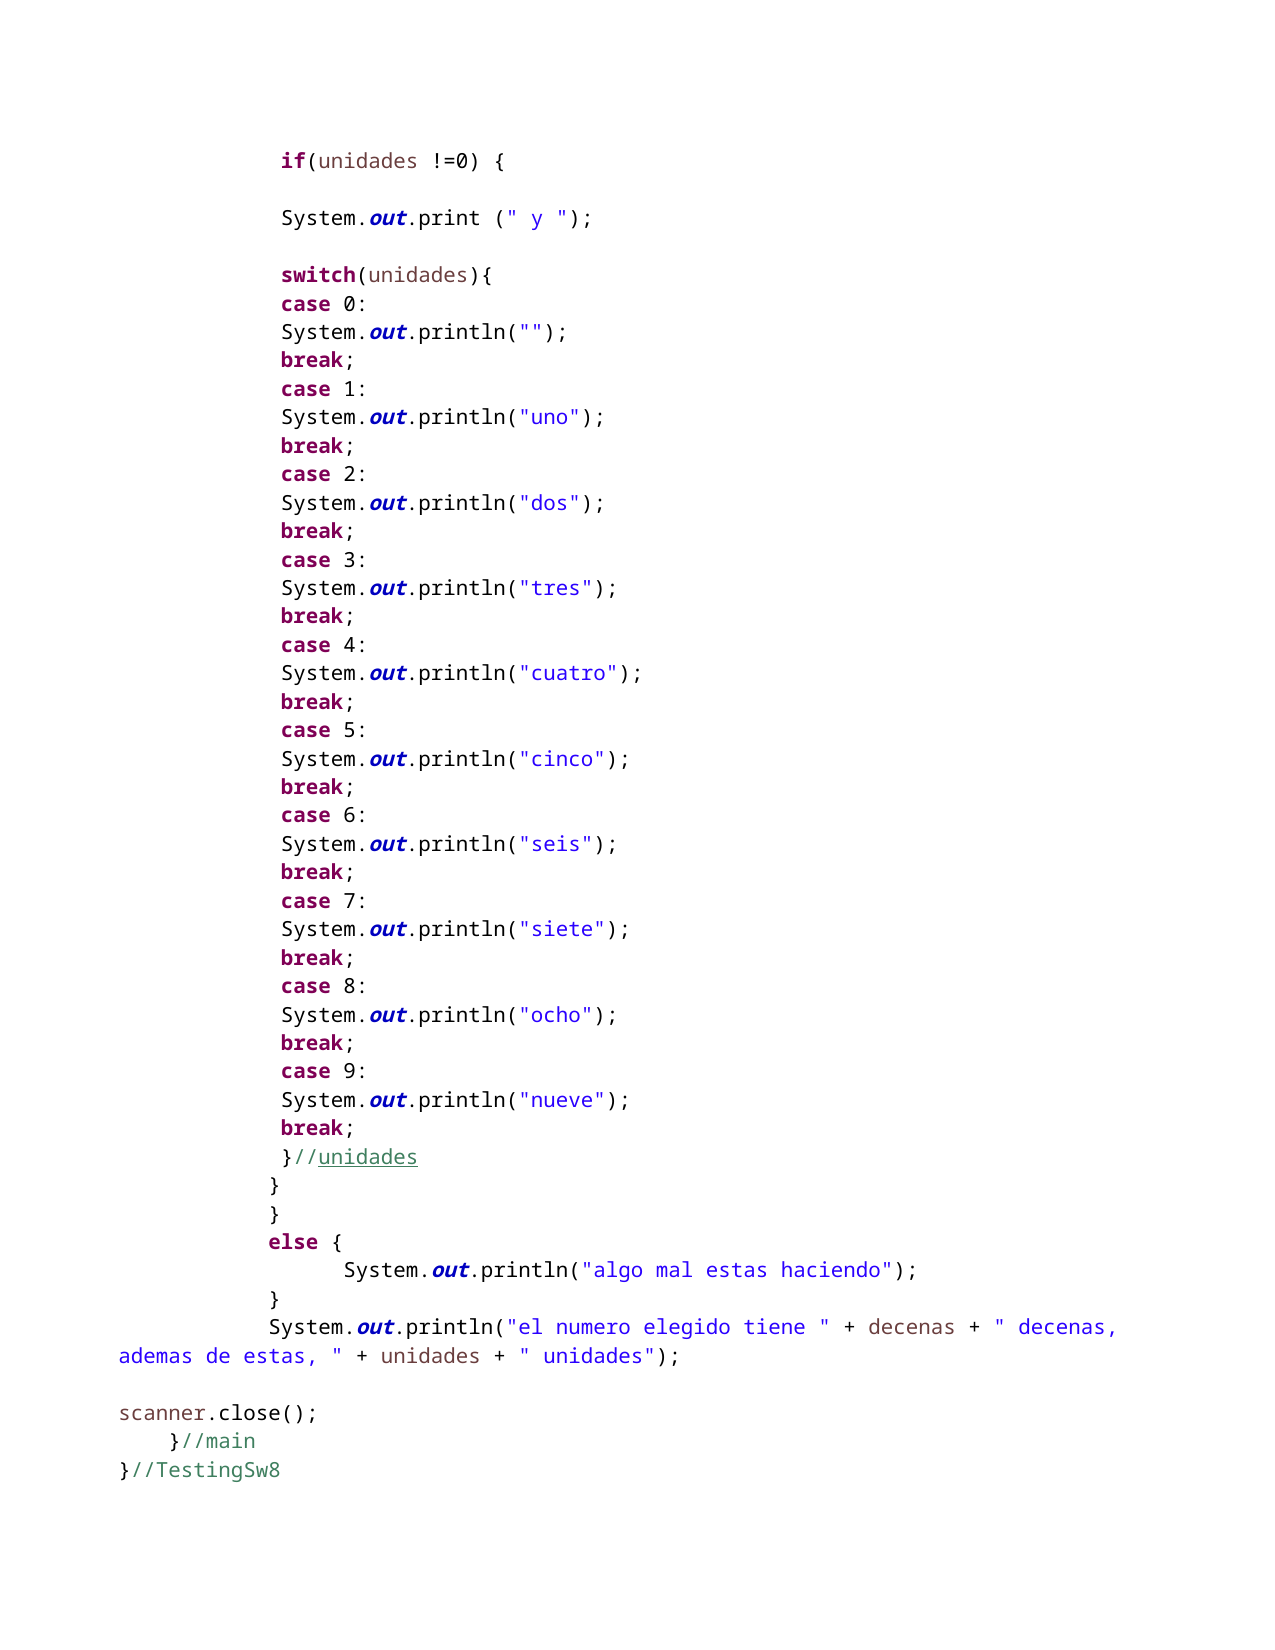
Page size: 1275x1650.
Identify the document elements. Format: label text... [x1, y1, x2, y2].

text System.out.println("cinco"); [118, 744, 1157, 772]
text case 7: [118, 886, 1157, 914]
text System.out.println("algo mal estas haciendo"); [118, 1256, 1157, 1284]
text }//TestingSw8 [118, 1455, 1157, 1483]
text case 4: [118, 630, 1157, 658]
text } [118, 1284, 1157, 1312]
text System.out.println("uno"); [118, 402, 1157, 431]
text break; [118, 516, 1157, 545]
text break; [118, 687, 1157, 715]
text System.out.println("siete"); [118, 914, 1157, 943]
text System.out.println("seis"); [118, 829, 1157, 857]
text break; [118, 1113, 1157, 1142]
text System.out.println("nueve"); [118, 1085, 1157, 1113]
text case 1: [118, 374, 1157, 402]
text } [118, 1199, 1157, 1227]
text case 2: [118, 459, 1157, 488]
text case 5: [118, 715, 1157, 744]
text break; [118, 431, 1157, 459]
text switch(unidades){ [118, 260, 1157, 289]
text System.out.println("el numero elegido tiene " + decenas + " decenas, ademas de estas, " + unidades + " unidades"); [118, 1312, 1157, 1369]
text }//main [118, 1426, 1157, 1455]
text scanner.close(); [118, 1398, 1157, 1426]
text break; [118, 602, 1157, 630]
text System.out.print (" y "); [118, 203, 1157, 232]
text if(unidades !=0) { [118, 147, 1157, 175]
text System.out.println("tres"); [118, 573, 1157, 602]
text System.out.println(""); [118, 317, 1157, 346]
text } [118, 1170, 1157, 1199]
text }//unidades [118, 1142, 1157, 1170]
text case 8: [118, 971, 1157, 1000]
text break; [118, 943, 1157, 971]
text break; [118, 857, 1157, 886]
text break; [118, 772, 1157, 801]
text case 6: [118, 801, 1157, 829]
text System.out.println("ocho"); [118, 1000, 1157, 1028]
text System.out.println("dos"); [118, 488, 1157, 516]
text break; [118, 346, 1157, 374]
text case 0: [118, 289, 1157, 317]
text System.out.println("cuatro"); [118, 658, 1157, 687]
text case 3: [118, 545, 1157, 573]
text break; [118, 1028, 1157, 1057]
text case 9: [118, 1057, 1157, 1085]
text else { [118, 1227, 1157, 1256]
